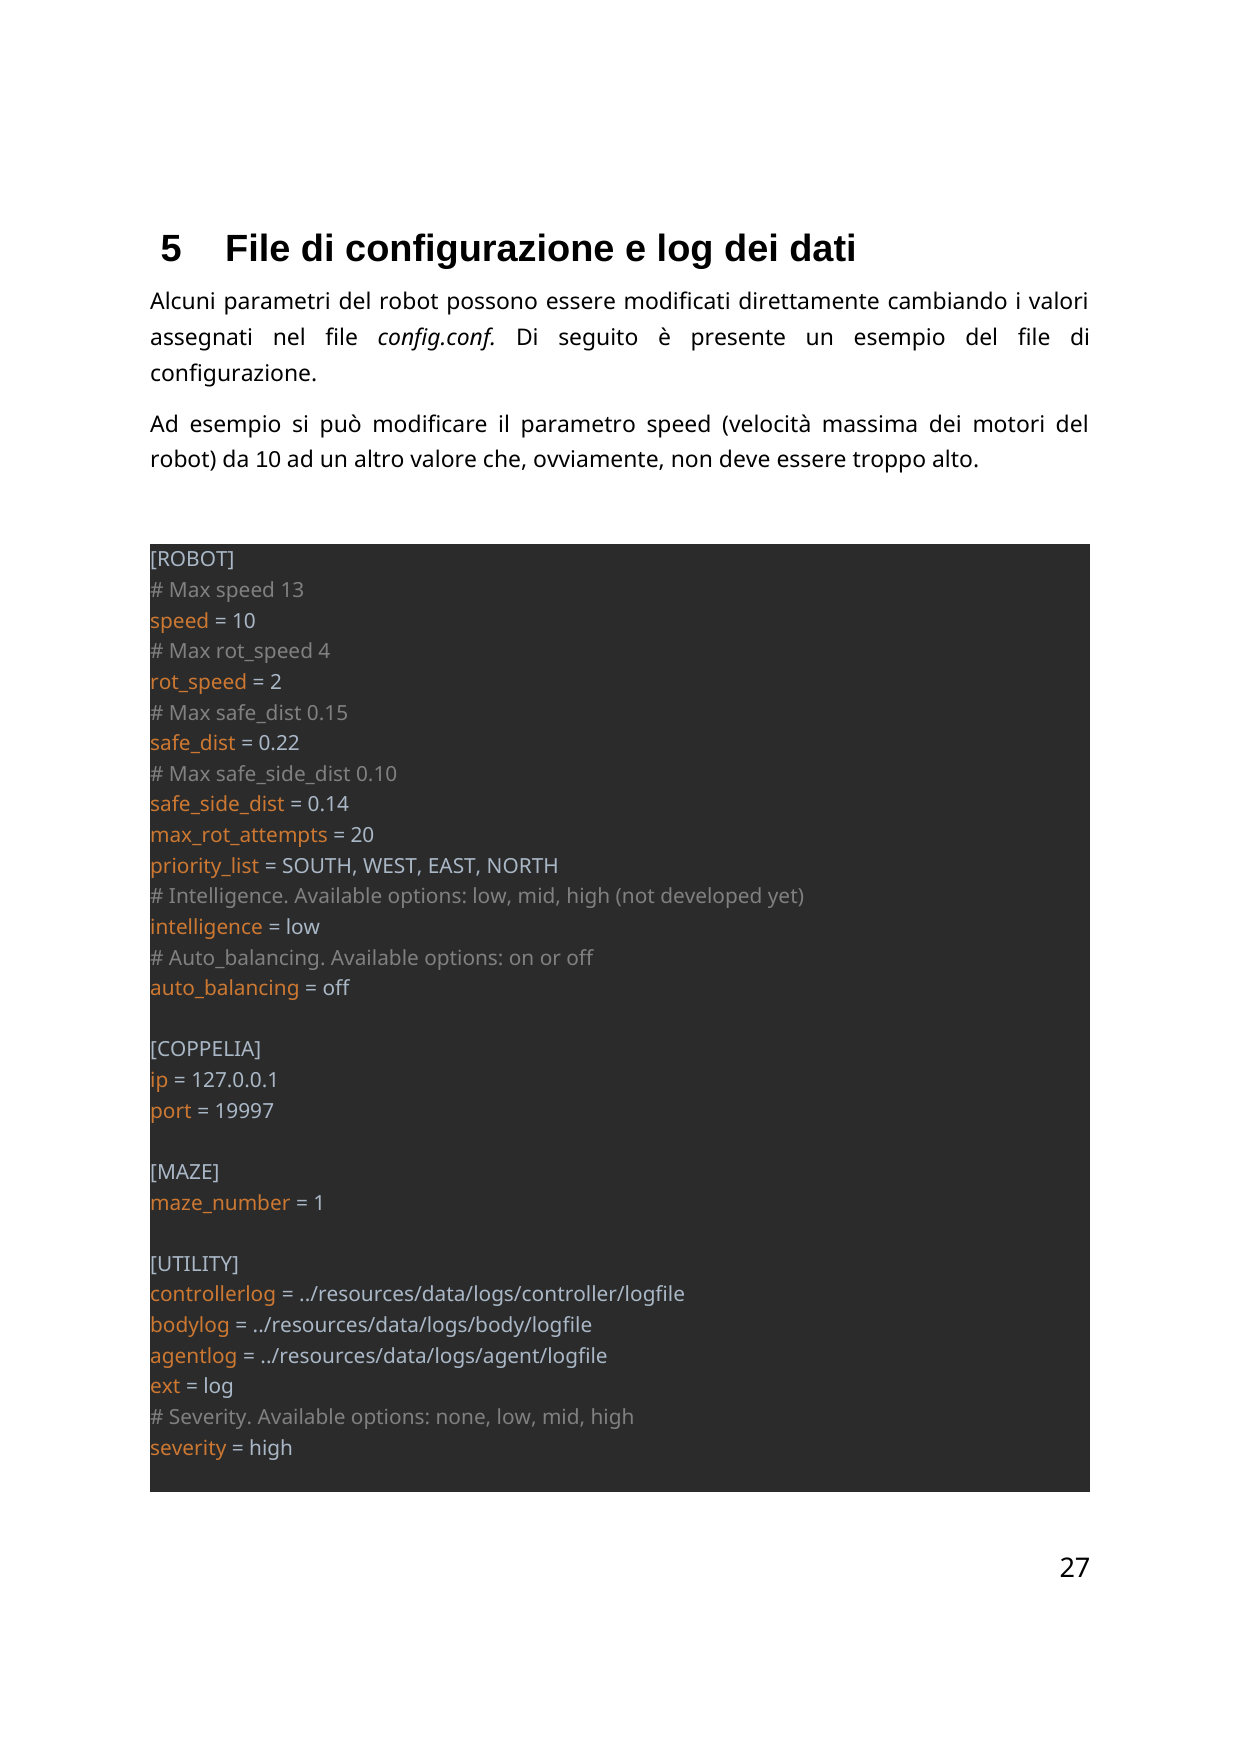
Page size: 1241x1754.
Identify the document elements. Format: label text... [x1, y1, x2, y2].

text [ROBOT] # Max speed 13 speed = 10 # Max rot_speed 4 rot_speed = 2 # Max safe_dist 0.15 safe_dist = 0.22 # Max safe_side_dist 0.10 safe_side_dist = 0.14 max_rot_attempts = 20 priority_list = SOUTH, WEST, EAST, NORTH # Intelligence. Available options: low, mid, high (not developed yet) intelligence = low # Auto_balancing. Available options: on or off auto_balancing = off [COPPELIA] ip = 127.0.0.1 port = 19997 [MAZE] maze_number = 1 [UTILITY] controllerlog = ../resources/data/logs/controller/logfile bodylog = ../resources/data/logs/body/logfile agentlog = ../resources/data/logs/agent/logfile ext = log # Severity. Available options: none, low, mid, high severity = high [150, 544, 1090, 1492]
text Ad esempio si può modificare il parametro speed (velocità massima dei motori del robot) da 10 ad un altro valore che, ovviamente, non deve essere troppo alto. [150, 407, 1090, 475]
subtitle File di configurazione e log dei dati [150, 226, 1090, 269]
text Alcuni parametri del robot possono essere modificati direttamente cambiando i valori assegnati nel file config.conf. Di seguito è presente un esempio del file di configurazione. [150, 285, 1090, 388]
